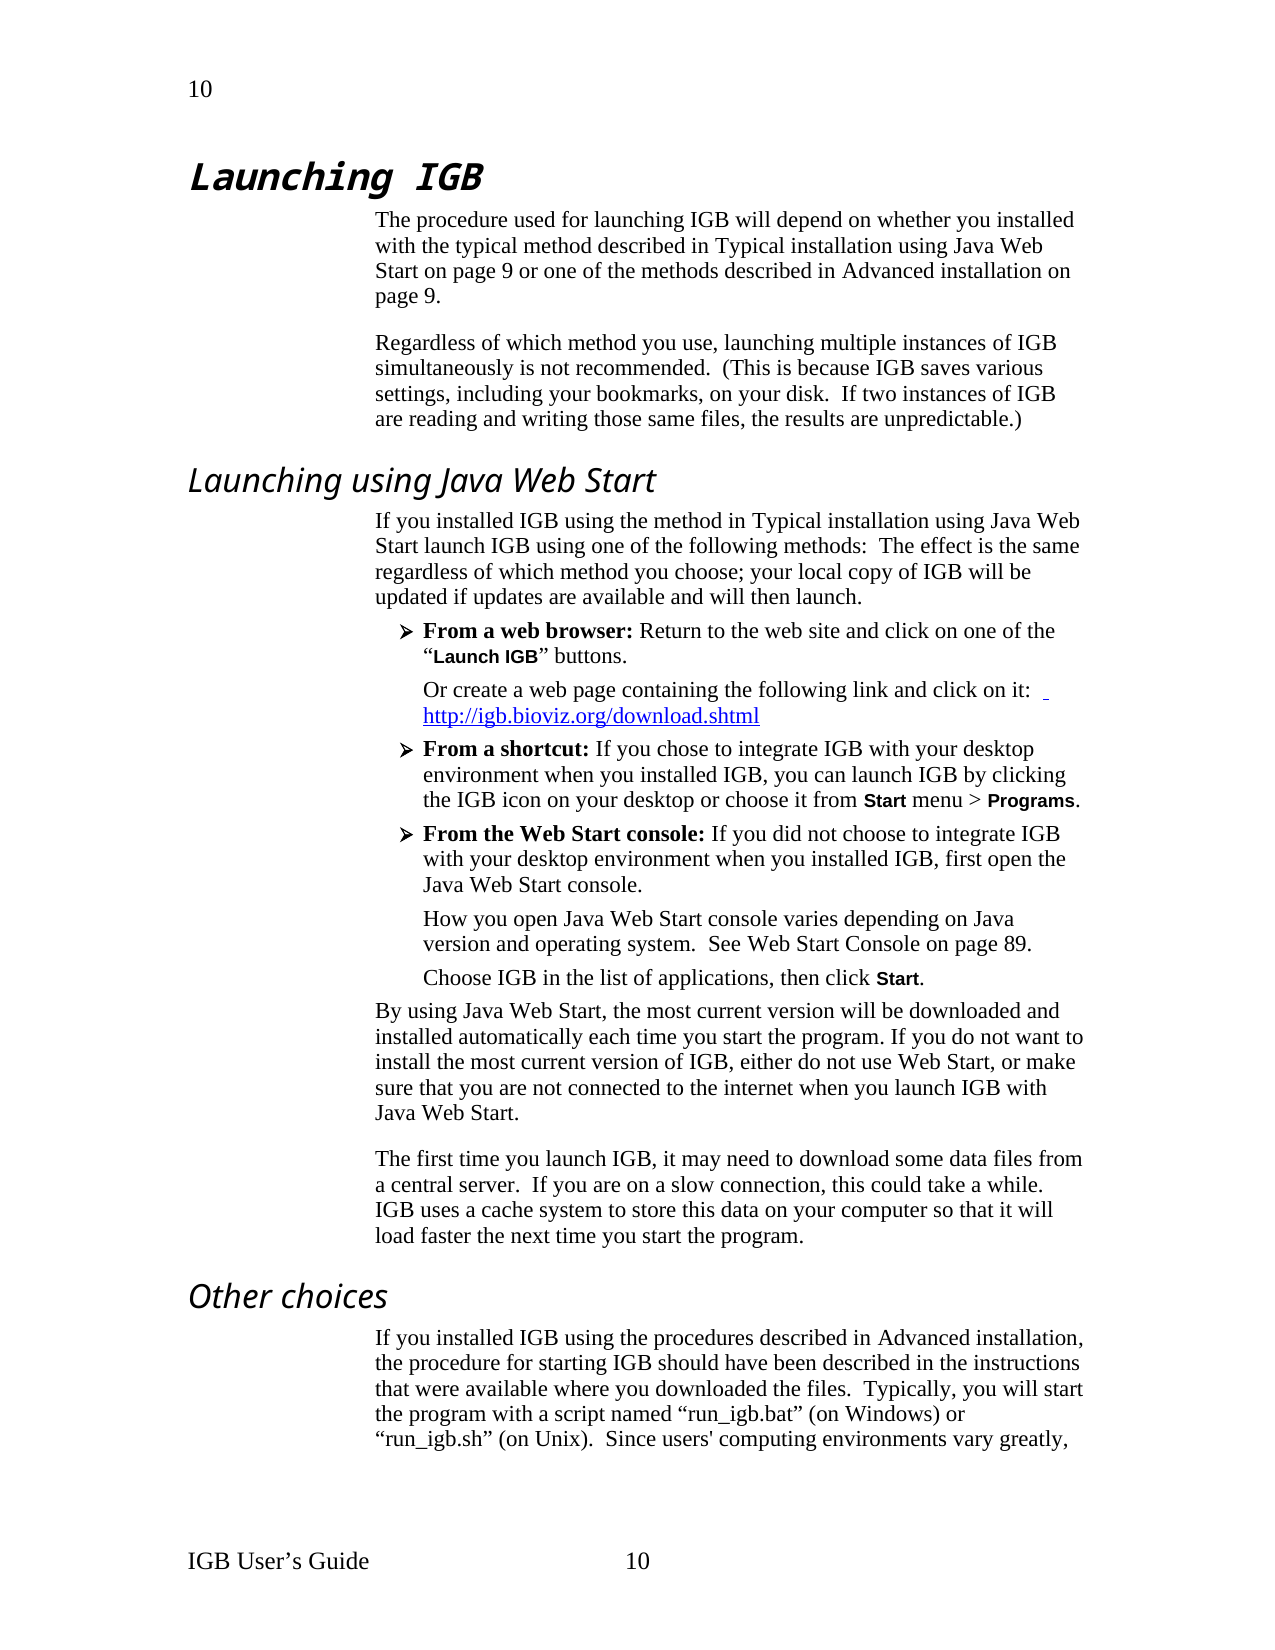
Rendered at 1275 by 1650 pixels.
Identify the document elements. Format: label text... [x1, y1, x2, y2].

text The first time you launch IGB, it may need to download some data files from a central server. If you are on a slow connection, this could take a while. IGB uses a cache system to store this data on your computer so that it will load faster the next time you start the program. [375, 1146, 1087, 1248]
text If you installed IGB using the procedures described in Advanced installation, the procedure for starting IGB should have been described in the instructions that were available where you downloaded the files. Typically, you will start the program with a script named “run_igb.bat” (on Windows) or “run_igb.sh” (on Unix). Since users' computing environments vary greatly, [375, 1325, 1087, 1452]
list Choose IGB in the list of applications, then click Start. [399, 965, 1087, 990]
list How you open Java Web Start console varies depending on Java version and operating system. See Web Start Console on page 89. [399, 906, 1087, 956]
text Regardless of which method you use, launching multiple instances of IGB simultaneously is not recommended. (This is because IGB saves various settings, including your bookmarks, on your disk. If two instances of IGB are reading and writing those same files, the results are unpredictable.) [375, 330, 1087, 431]
subtitle Other choices [187, 1273, 1087, 1318]
list From a shortcut: If you chose to integrate IGB with your desktop environment when you installed IGB, you can launch IGB by clicking the IGB icon on your desktop or choose it from Start menu > Programs. [399, 736, 1087, 813]
subtitle Launching using Java Web Start [187, 456, 1087, 502]
text By using Java Web Start, the most current version will be downloaded and installed automatically each time you start the program. If you do not want to install the most current version of IGB, either do not use Web Start, or make sure that you are not connected to the internet when you launch IGB with Java Web Start. [375, 998, 1087, 1126]
text The procedure used for launching IGB will depend on whether you installed with the typical method described in Typical installation using Java Web Start on page 9 or one of the methods described in Advanced installation on page 9. [375, 207, 1087, 309]
list From a web browser: Return to the web site and click on one of the “Launch IGB” buttons. [399, 618, 1087, 669]
list From the Web Start console: If you did not choose to integrate IGB with your desktop environment when you installed IGB, first open the Java Web Start console. [399, 821, 1087, 897]
list Or create a web page containing the following link and click on it: http://igb.bioviz.org/download.shtml [399, 677, 1087, 728]
subtitle Launching IGB [187, 150, 1087, 201]
text If you installed IGB using the method in Typical installation using Java Web Start launch IGB using one of the following methods: The effect is the same regardless of which method you choose; your local copy of IGB will be updated if updates are available and will then launch. [375, 508, 1087, 610]
